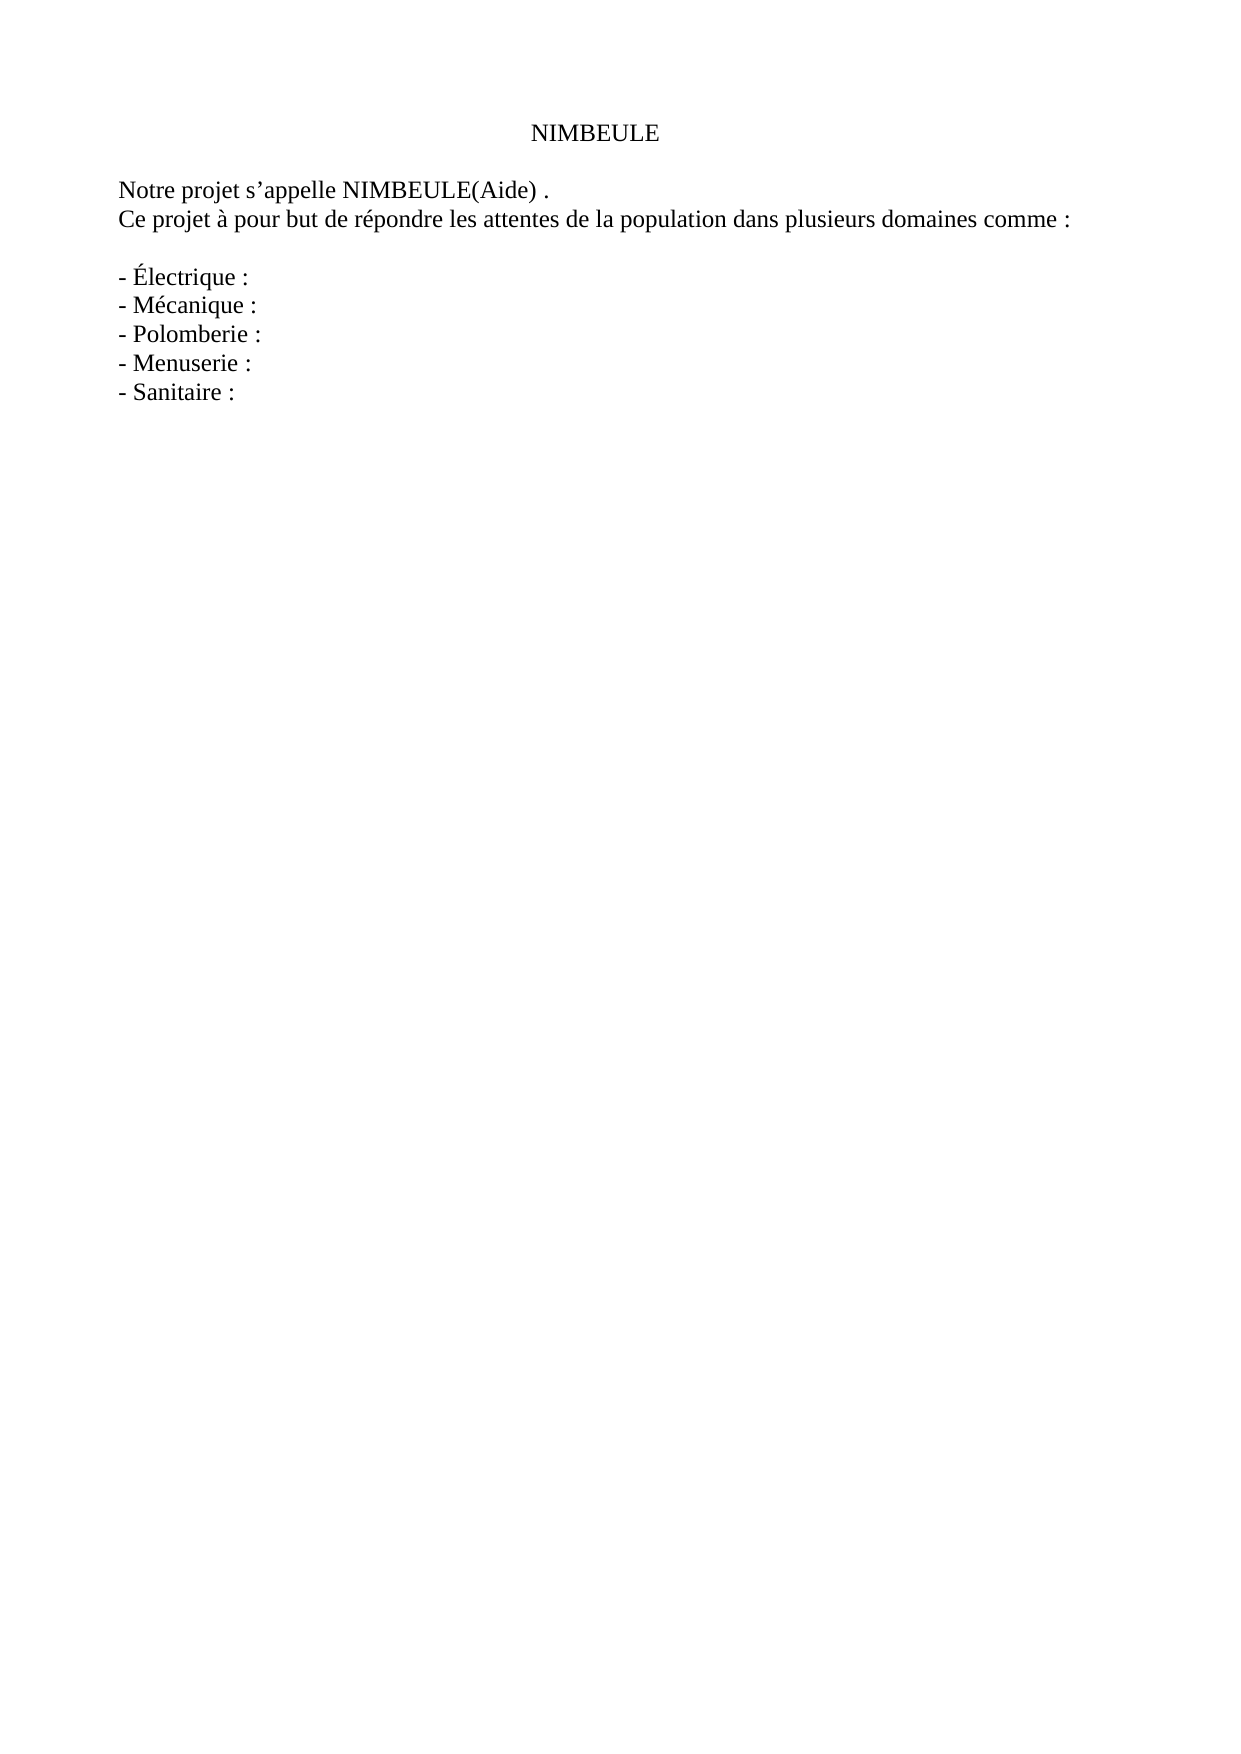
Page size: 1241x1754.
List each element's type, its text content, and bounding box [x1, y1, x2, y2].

text - Polomberie : [118, 319, 1122, 348]
text Notre projet s’appelle NIMBEULE(Aide) . [118, 176, 1122, 204]
text - Électrique : [118, 262, 1122, 291]
text Ce projet à pour but de répondre les attentes de la population dans plusieurs domaines comme : [118, 204, 1122, 233]
text - Sanitaire : [118, 377, 1122, 406]
text NIMBEULE [118, 118, 1122, 147]
text - Menuserie : [118, 348, 1122, 377]
text - Mécanique : [118, 291, 1122, 319]
